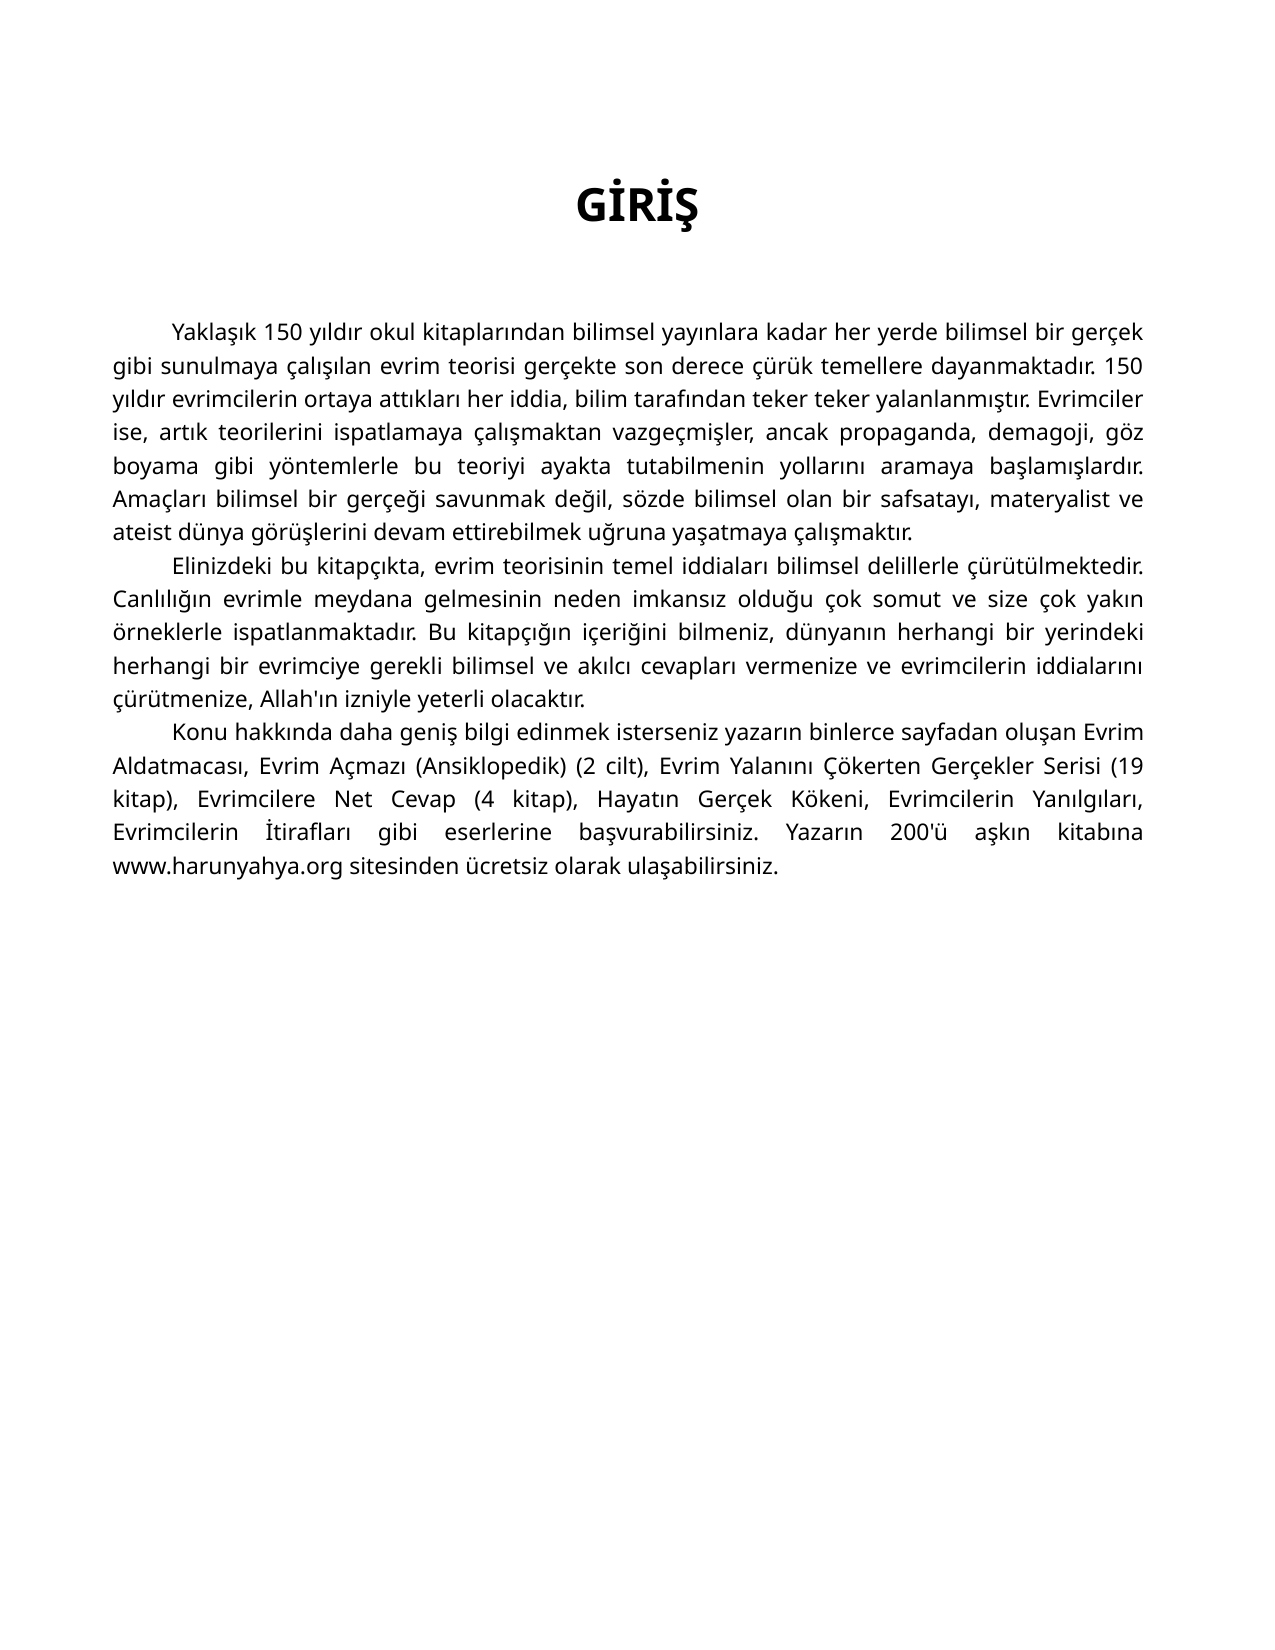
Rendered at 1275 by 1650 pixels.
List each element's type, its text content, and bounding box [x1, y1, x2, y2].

text Konu hakkında daha geniş bilgi edinmek isterseniz yazarın binlerce sayfadan oluşan Evrim Aldatmacası, Evrim Açmazı (Ansiklopedik) (2 cilt), Evrim Yalanını Çökerten Gerçekler Serisi (19 kitap), Evrimcilere Net Cevap (4 kitap), Hayatın Gerçek Kökeni, Evrimcilerin Yanılgıları, Evrimcilerin İtirafları gibi eserlerine başvurabilirsiniz. Yazarın 200'ü aşkın kitabına www.harunyahya.org sitesinden ücretsiz olarak ulaşabilirsiniz. [112, 714, 1145, 881]
text Yaklaşık 150 yıldır okul kitaplarından bilimsel yayınlara kadar her yerde bilimsel bir gerçek gibi sunulmaya çalışılan evrim teorisi gerçekte son derece çürük temellere dayanmaktadır. 150 yıldır evrimcilerin ortaya attıkları her iddia, bilim tarafından teker teker yalanlanmıştır. Evrimciler ise, artık teorilerini ispatlamaya çalışmaktan vazgeçmişler, ancak propaganda, demagoji, göz boyama gibi yöntemlerle bu teoriyi ayakta tutabilmenin yollarını aramaya başlamışlardır. Amaçları bilimsel bir gerçeği savunmak değil, sözde bilimsel olan bir safsatayı, materyalist ve ateist dünya görüşlerini devam ettirebilmek uğruna yaşatmaya çalışmaktır. [112, 314, 1145, 547]
title GİRİŞ [112, 173, 1162, 235]
text Elinizdeki bu kitapçıkta, evrim teorisinin temel iddiaları bilimsel delillerle çürütülmektedir. Canlılığın evrimle meydana gelmesinin neden imkansız olduğu çok somut ve size çok yakın örneklerle ispatlanmaktadır. Bu kitapçığın içeriğini bilmeniz, dünyanın herhangi bir yerindeki herhangi bir evrimciye gerekli bilimsel ve akılcı cevapları vermenize ve evrimcilerin iddialarını çürütmenize, Allah'ın izniyle yeterli olacaktır. [112, 547, 1145, 714]
